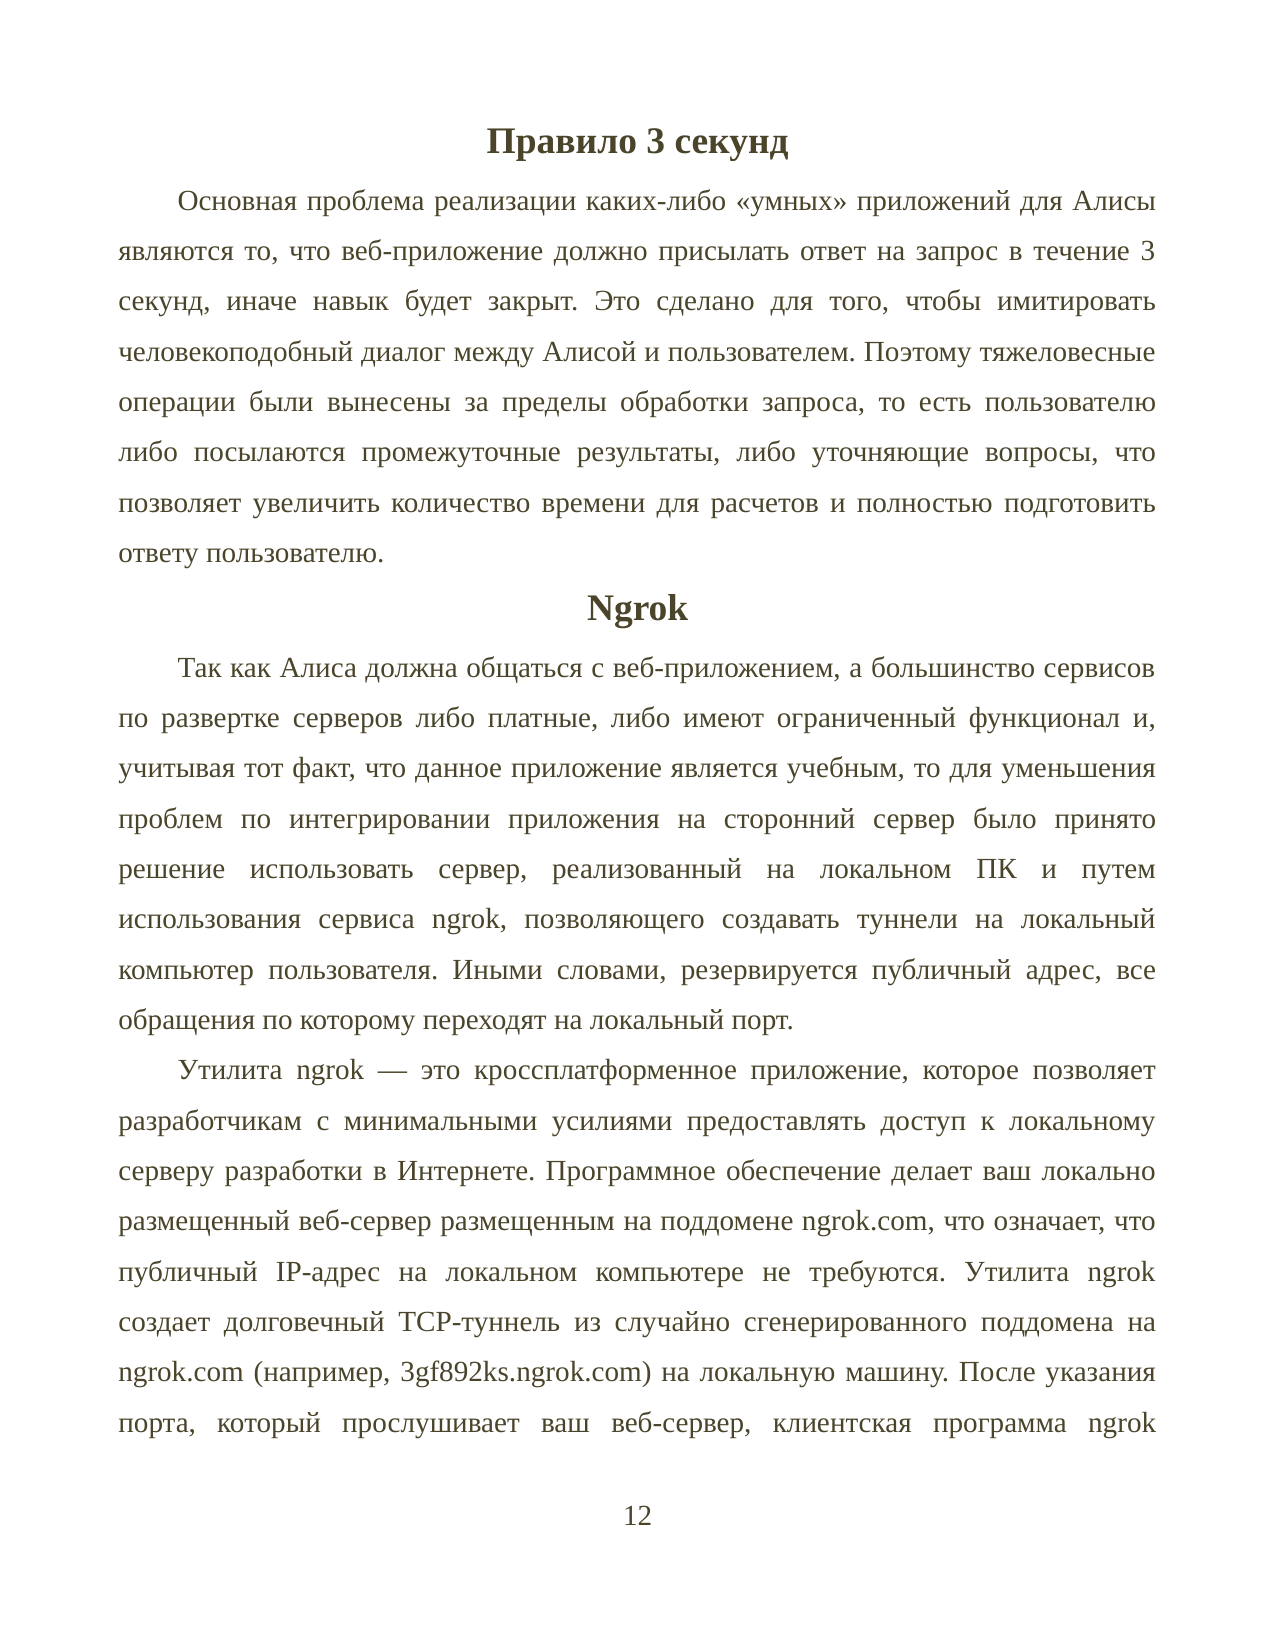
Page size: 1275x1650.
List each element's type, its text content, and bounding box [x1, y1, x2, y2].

subtitle Правило 3 секунд [118, 118, 1157, 161]
subtitle Ngrok [118, 585, 1157, 628]
text Основная проблема реализации каких-либо «умных» приложений для Алисы являются то, что веб-приложение должно присылать ответ на запрос в течение 3 секунд, иначе навык будет закрыт. Это сделано для того, чтобы имитировать человекоподобный диалог между Алисой и пользователем. Поэтому тяжеловесные операции были вынесены за пределы обработки запроса, то есть пользователю либо посылаются промежуточные результаты, либо уточняющие вопросы, что позволяет увеличить количество времени для расчетов и полностью подготовить ответу пользователю. [118, 183, 1157, 568]
text Так как Алиса должна общаться с веб-приложением, а большинство сервисов по развертке серверов либо платные, либо имеют ограниченный функционал и, учитывая тот факт, что данное приложение является учебным, то для уменьшения проблем по интегрировании приложения на сторонний сервер было принято решение использовать сервер, реализованный на локальном ПК и путем использования сервиса ngrok, позволяющего создавать туннели на локальный компьютер пользователя. Иными словами, резервируется публичный адрес, все обращения по которому переходят на локальный порт. [118, 650, 1157, 1036]
text Утилита ngrok — это кроссплатформенное приложение, которое позволяет разработчикам с минимальными усилиями предоставлять доступ к локальному серверу разработки в Интернете. Программное обеспечение делает ваш локально размещенный веб-сервер размещенным на поддомене ngrok.com, что означает, что публичный IP-адрес на локальном компьютере не требуются. Утилита ngrok создает долговечный TCP-туннель из случайно сгенерированного поддомена на ngrok.com (например, 3gf892ks.ngrok.com) на локальную машину. После указания порта, который прослушивает ваш веб-сервер, клиентская программа ngrok [118, 1052, 1157, 1438]
